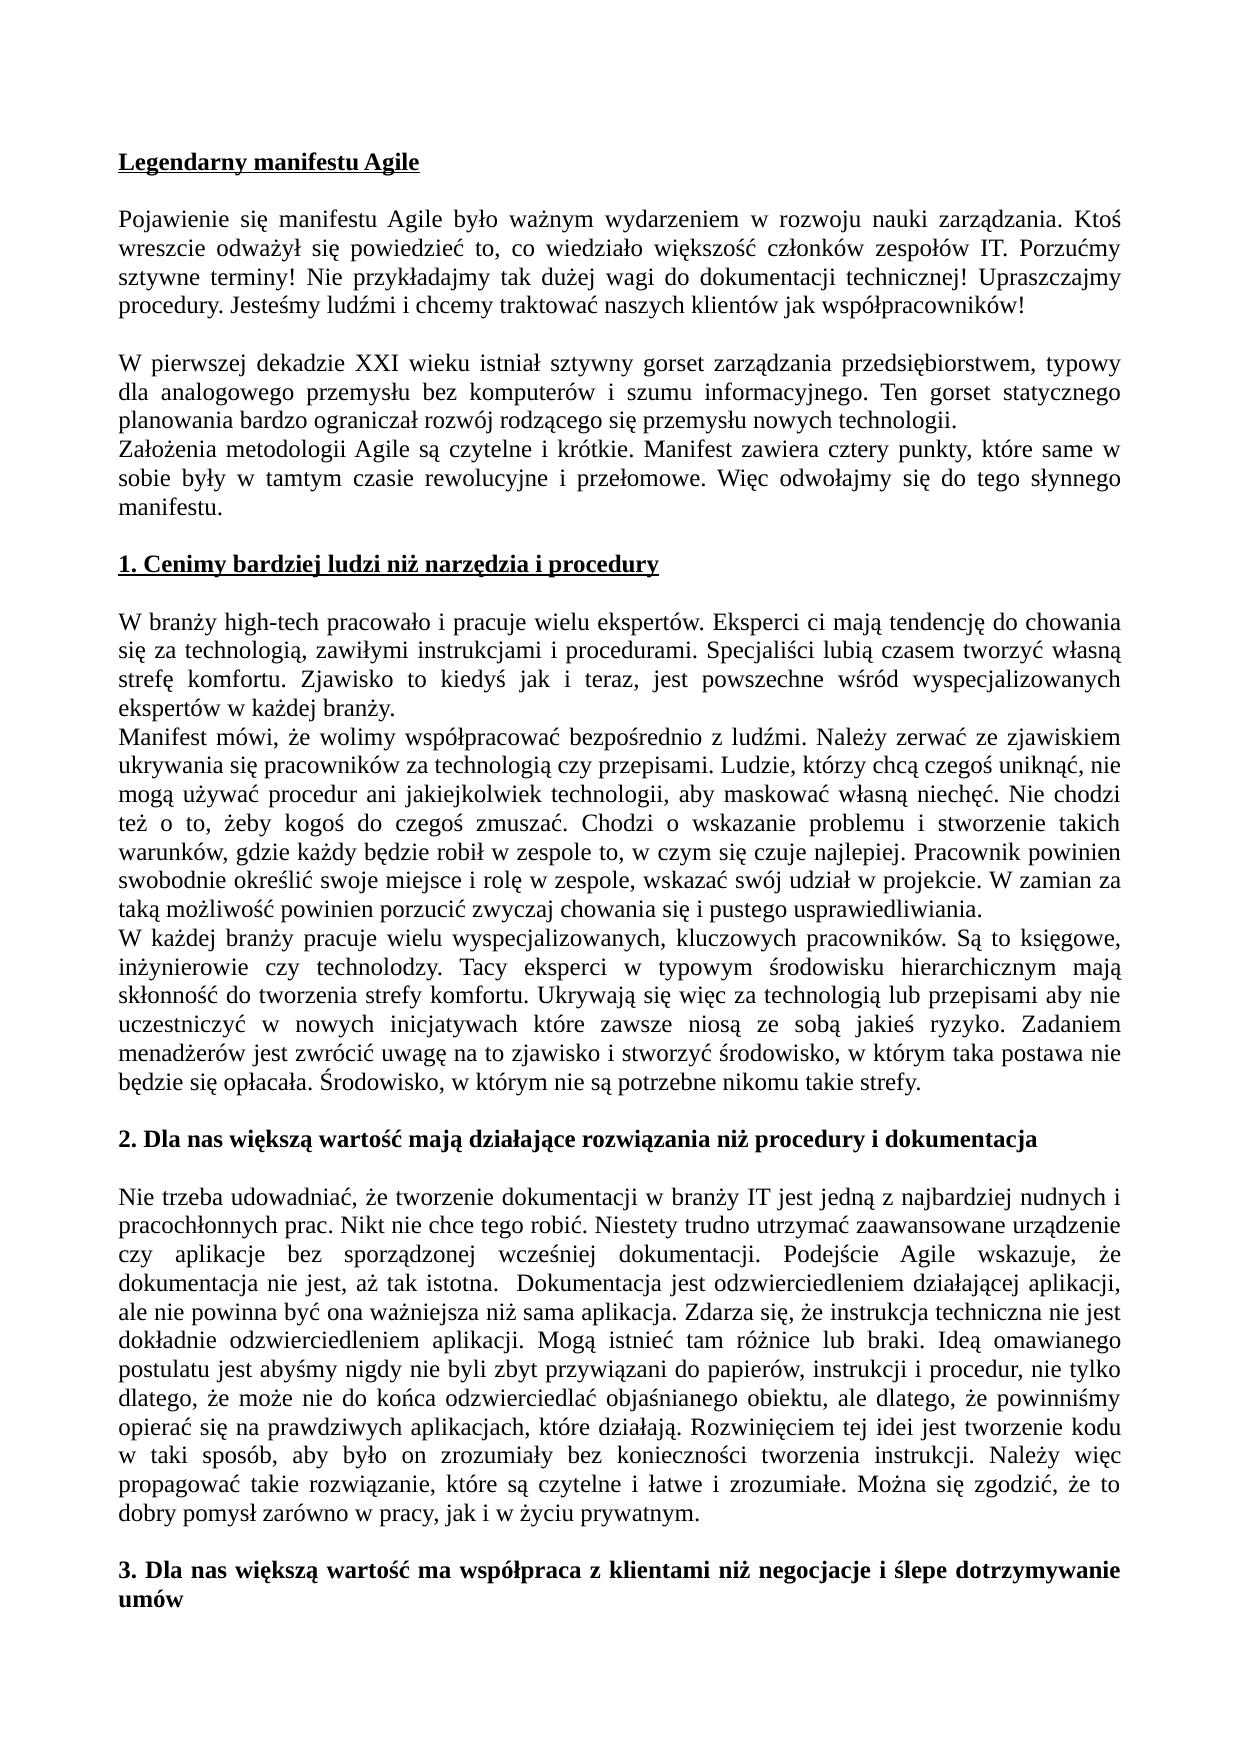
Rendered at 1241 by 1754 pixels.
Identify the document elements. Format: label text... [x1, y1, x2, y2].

text 1. Cenimy bardziej ludzi niż narzędzia i procedury [118, 549, 1122, 578]
text 2. Dla nas większą wartość mają działające rozwiązania niż procedury i dokumentacja [118, 1124, 1122, 1153]
text 3. Dla nas większą wartość ma współpraca z klientami niż negocjacje i ślepe dotrzymywanie umów [118, 1556, 1122, 1613]
text W branży high-tech pracowało i pracuje wielu ekspertów. Eksperci ci mają tendencję do chowania się za technologią, zawiłymi instrukcjami i procedurami. Specjaliści lubią czasem tworzyć własną strefę komfortu. Zjawisko to kiedyś jak i teraz, jest powszechne wśród wyspecjalizowanych ekspertów w każdej branży. [118, 607, 1122, 722]
text W każdej branży pracuje wielu wyspecjalizowanych, kluczowych pracowników. Są to księgowe, inżynierowie czy technolodzy. Tacy eksperci w typowym środowisku hierarchicznym mają skłonność do tworzenia strefy komfortu. Ukrywają się więc za technologią lub przepisami aby nie uczestniczyć w nowych inicjatywach które zawsze niosą ze sobą jakieś ryzyko. Zadaniem menadżerów jest zwrócić uwagę na to zjawisko i stworzyć środowisko, w którym taka postawa nie będzie się opłacała. Środowisko, w którym nie są potrzebne nikomu takie strefy. [118, 923, 1122, 1096]
text Pojawienie się manifestu Agile było ważnym wydarzeniem w rozwoju nauki zarządzania. Ktoś wreszcie odważył się powiedzieć to, co wiedziało większość członków zespołów IT. Porzućmy sztywne terminy! Nie przykładajmy tak dużej wagi do dokumentacji technicznej! Upraszczajmy procedury. Jesteśmy ludźmi i chcemy traktować naszych klientów jak współpracowników! [118, 204, 1122, 319]
text W pierwszej dekadzie XXI wieku istniał sztywny gorset zarządzania przedsiębiorstwem, typowy dla analogowego przemysłu bez komputerów i szumu informacyjnego. Ten gorset statycznego planowania bardzo ograniczał rozwój rodzącego się przemysłu nowych technologii. [118, 348, 1122, 434]
text Legendarny manifestu Agile [118, 147, 1122, 176]
text Założenia metodologii Agile są czytelne i krótkie. Manifest zawiera cztery punkty, które same w sobie były w tamtym czasie rewolucyjne i przełomowe. Więc odwołajmy się do tego słynnego manifestu. [118, 434, 1122, 521]
text Manifest mówi, że wolimy współpracować bezpośrednio z ludźmi. Należy zerwać ze zjawiskiem ukrywania się pracowników za technologią czy przepisami. Ludzie, którzy chcą czegoś uniknąć, nie mogą używać procedur ani jakiejkolwiek technologii, aby maskować własną niechęć. Nie chodzi też o to, żeby kogoś do czegoś zmuszać. Chodzi o wskazanie problemu i stworzenie takich warunków, gdzie każdy będzie robił w zespole to, w czym się czuje najlepiej. Pracownik powinien swobodnie określić swoje miejsce i rolę w zespole, wskazać swój udział w projekcie. W zamian za taką możliwość powinien porzucić zwyczaj chowania się i pustego usprawiedliwiania. [118, 722, 1122, 923]
text Nie trzeba udowadniać, że tworzenie dokumentacji w branży IT jest jedną z najbardziej nudnych i pracochłonnych prac. Nikt nie chce tego robić. Niestety trudno utrzymać zaawansowane urządzenie czy aplikacje bez sporządzonej wcześniej dokumentacji. Podejście Agile wskazuje, że dokumentacja nie jest, aż tak istotna. Dokumentacja jest odzwierciedleniem działającej aplikacji, ale nie powinna być ona ważniejsza niż sama aplikacja. Zdarza się, że instrukcja techniczna nie jest dokładnie odzwierciedleniem aplikacji. Mogą istnieć tam różnice lub braki. Ideą omawianego postulatu jest abyśmy nigdy nie byli zbyt przywiązani do papierów, instrukcji i procedur, nie tylko dlatego, że może nie do końca odzwierciedlać objaśnianego obiektu, ale dlatego, że powinniśmy opierać się na prawdziwych aplikacjach, które działają. Rozwinięciem tej idei jest tworzenie kodu w taki sposób, aby było on zrozumiały bez konieczności tworzenia instrukcji. Należy więc propagować takie rozwiązanie, które są czytelne i łatwe i zrozumiałe. Można się zgodzić, że to dobry pomysł zarówno w pracy, jak i w życiu prywatnym. [118, 1182, 1122, 1527]
